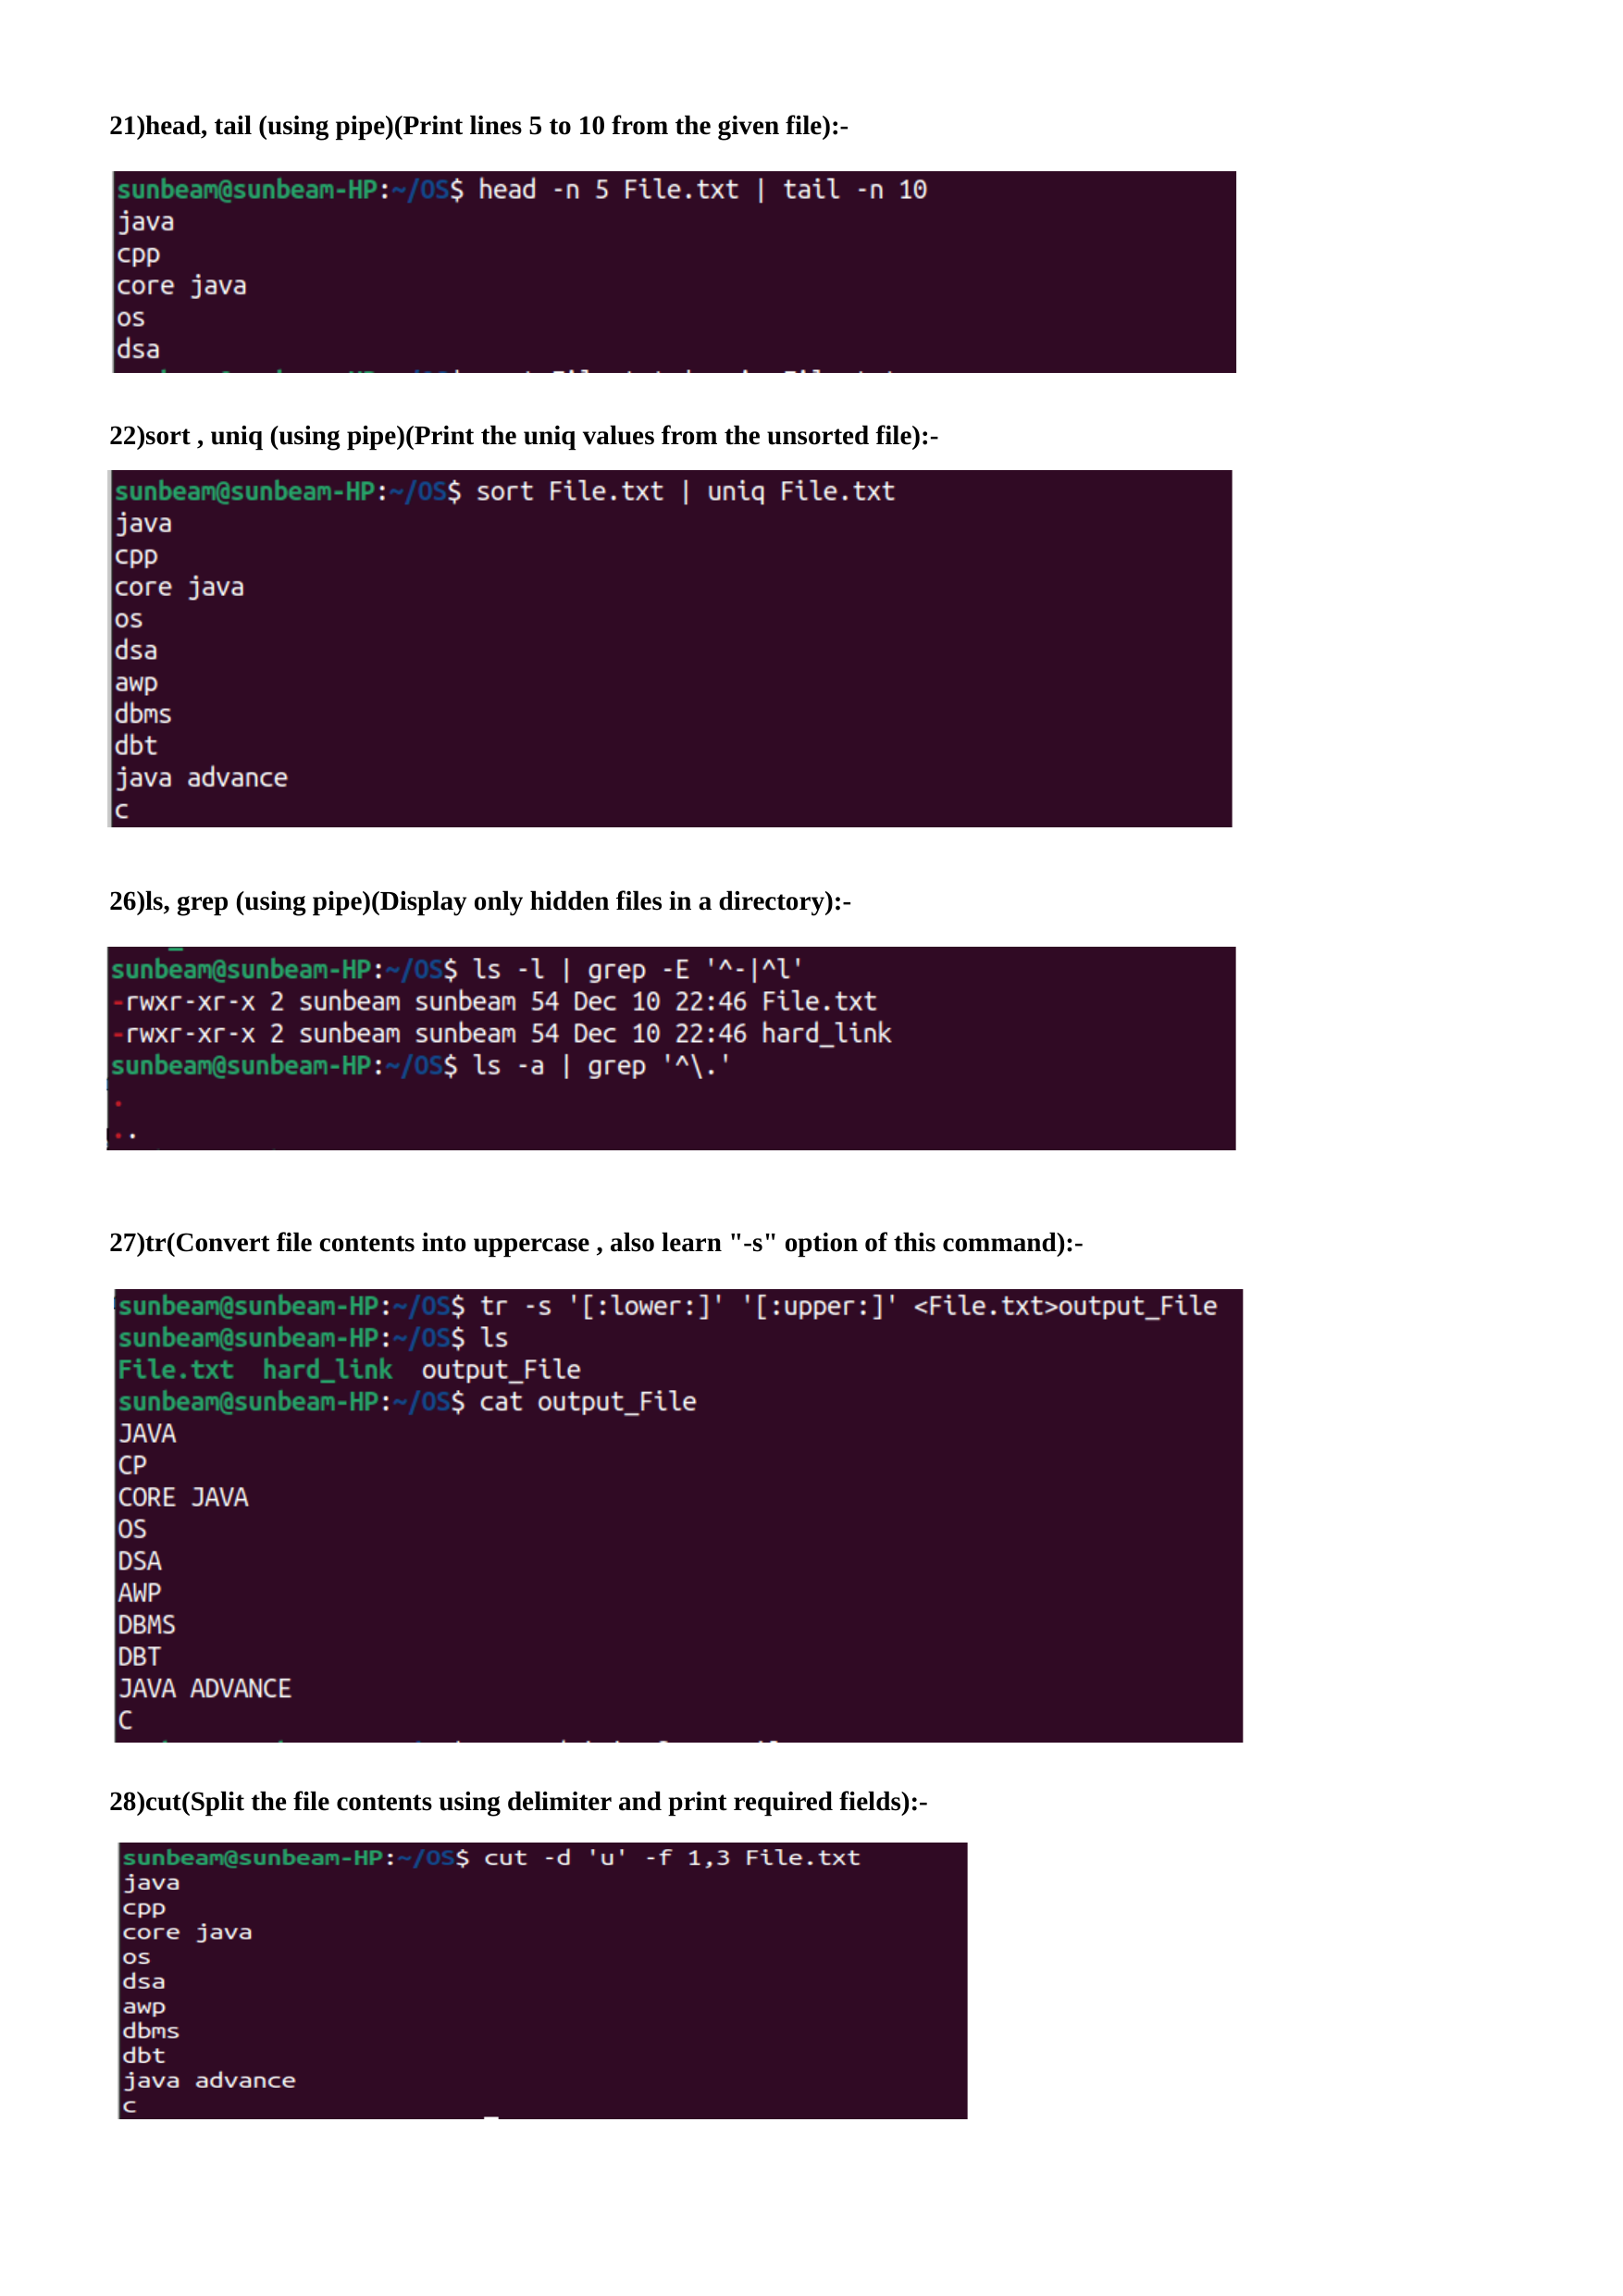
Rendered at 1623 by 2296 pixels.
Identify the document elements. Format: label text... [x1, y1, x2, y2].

picture [106, 947, 1236, 1150]
text 22)sort , uniq (using pipe)(Print the uniq values from the unsorted file):- [109, 419, 1514, 451]
text 28)cut(Split the file contents using delimiter and print required fields):- [109, 1785, 1514, 1817]
text 27)tr(Convert file contents into uppercase , also learn "-s" option of this command):- [109, 1227, 1514, 1258]
text 21)head, tail (using pipe)(Print lines 5 to 10 from the given file):- [109, 109, 1514, 141]
picture [111, 171, 1237, 373]
picture [114, 1289, 1244, 1743]
text 26)ls, grep (using pipe)(Display only hidden files in a directory):- [109, 886, 1514, 916]
picture [107, 470, 1233, 827]
picture [118, 1843, 968, 2119]
